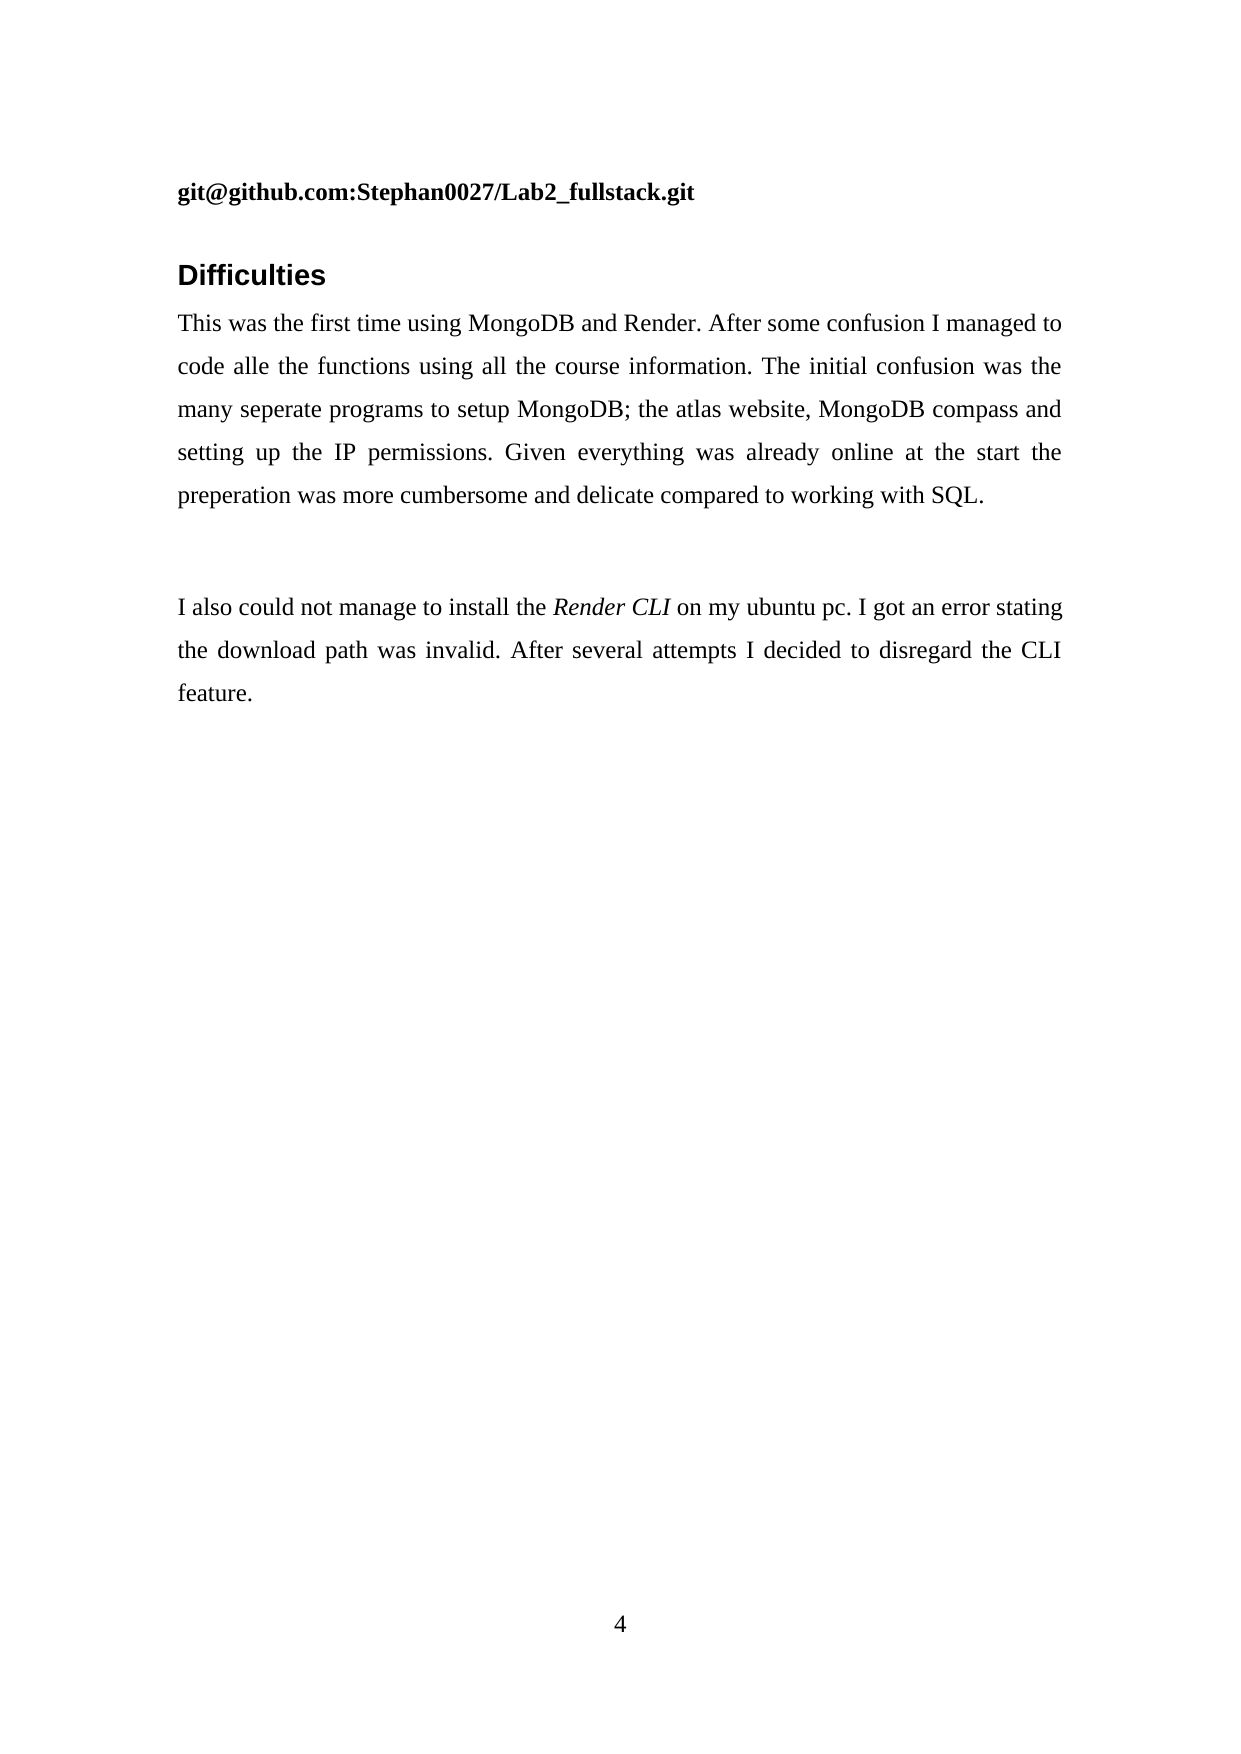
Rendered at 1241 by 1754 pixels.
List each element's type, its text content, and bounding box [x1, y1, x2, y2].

text git@github.com:Stephan0027/Lab2_fullstack.git [177, 177, 1063, 206]
text This was the first time using MongoDB and Render. After some confusion I managed to code alle the functions using all the course information. The initial confusion was the many seperate programs to setup MongoDB; the atlas website, MongoDB compass and setting up the IP permissions. Given everything was already online at the start the preperation was more cumbersome and delicate compared to working with SQL. [177, 308, 1063, 509]
subtitle Difficulties [177, 258, 1063, 291]
text I also could not manage to install the Render CLI on my ubuntu pc. I got an error stating the download path was invalid. After several attempts I decided to disregard the CLI feature. [177, 592, 1063, 707]
